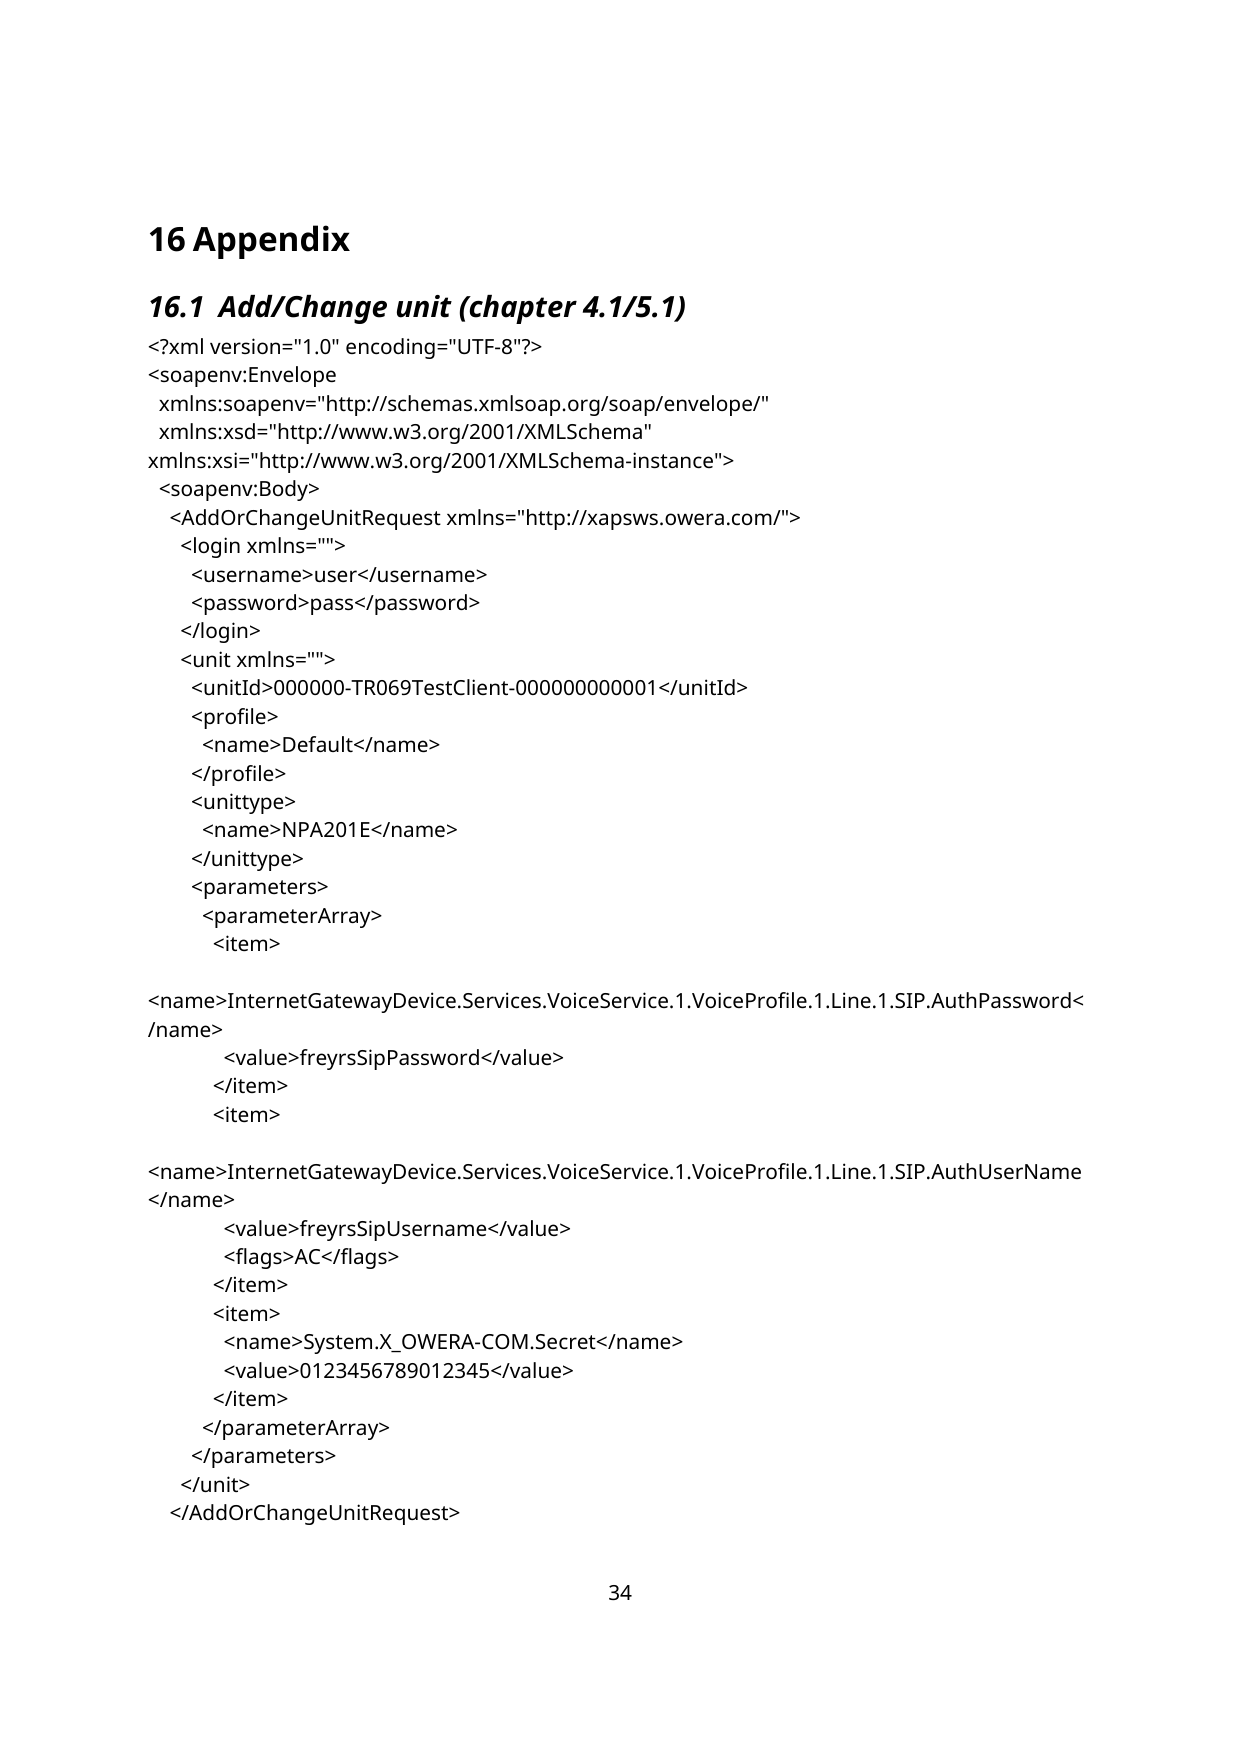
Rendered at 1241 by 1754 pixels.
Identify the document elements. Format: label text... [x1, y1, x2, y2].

subtitle Add/Change unit (chapter 4.1/5.1) [148, 286, 1092, 326]
subtitle Appendix [148, 216, 1092, 261]
text <?xml version="1.0" encoding="UTF-8"?> <soapenv:Envelope xmlns:soapenv="http://schemas.xmlsoap.org/soap/envelope/" xmlns:xsd="http://www.w3.org/2001/XMLSchema" xmlns:xsi="http://www.w3.org/2001/XMLSchema-instance"> <soapenv:Body> <AddOrChangeUnitRequest xmlns="http://xapsws.owera.com/"> <login xmlns=""> <username>user</username> <password>pass</password> </login> <unit xmlns=""> <unitId>000000-TR069TestClient-000000000001</unitId> <profile> <name>Default</name> </profile> <unittype> <name>NPA201E</name> </unittype> <parameters> <parameterArray> <item> <name>InternetGatewayDevice.Services.VoiceService.1.VoiceProfile.1.Line.1.SIP.AuthPassword</name> <value>freyrsSipPassword</value> </item> <item> <name>InternetGatewayDevice.Services.VoiceService.1.VoiceProfile.1.Line.1.SIP.AuthUserName</name> <value>freyrsSipUsername</value> <flags>AC</flags> </item> <item> <name>System.X_OWERA-COM.Secret</name> <value>0123456789012345</value> </item> </parameterArray> </parameters> </unit> </AddOrChangeUnitRequest> [148, 332, 1092, 1527]
